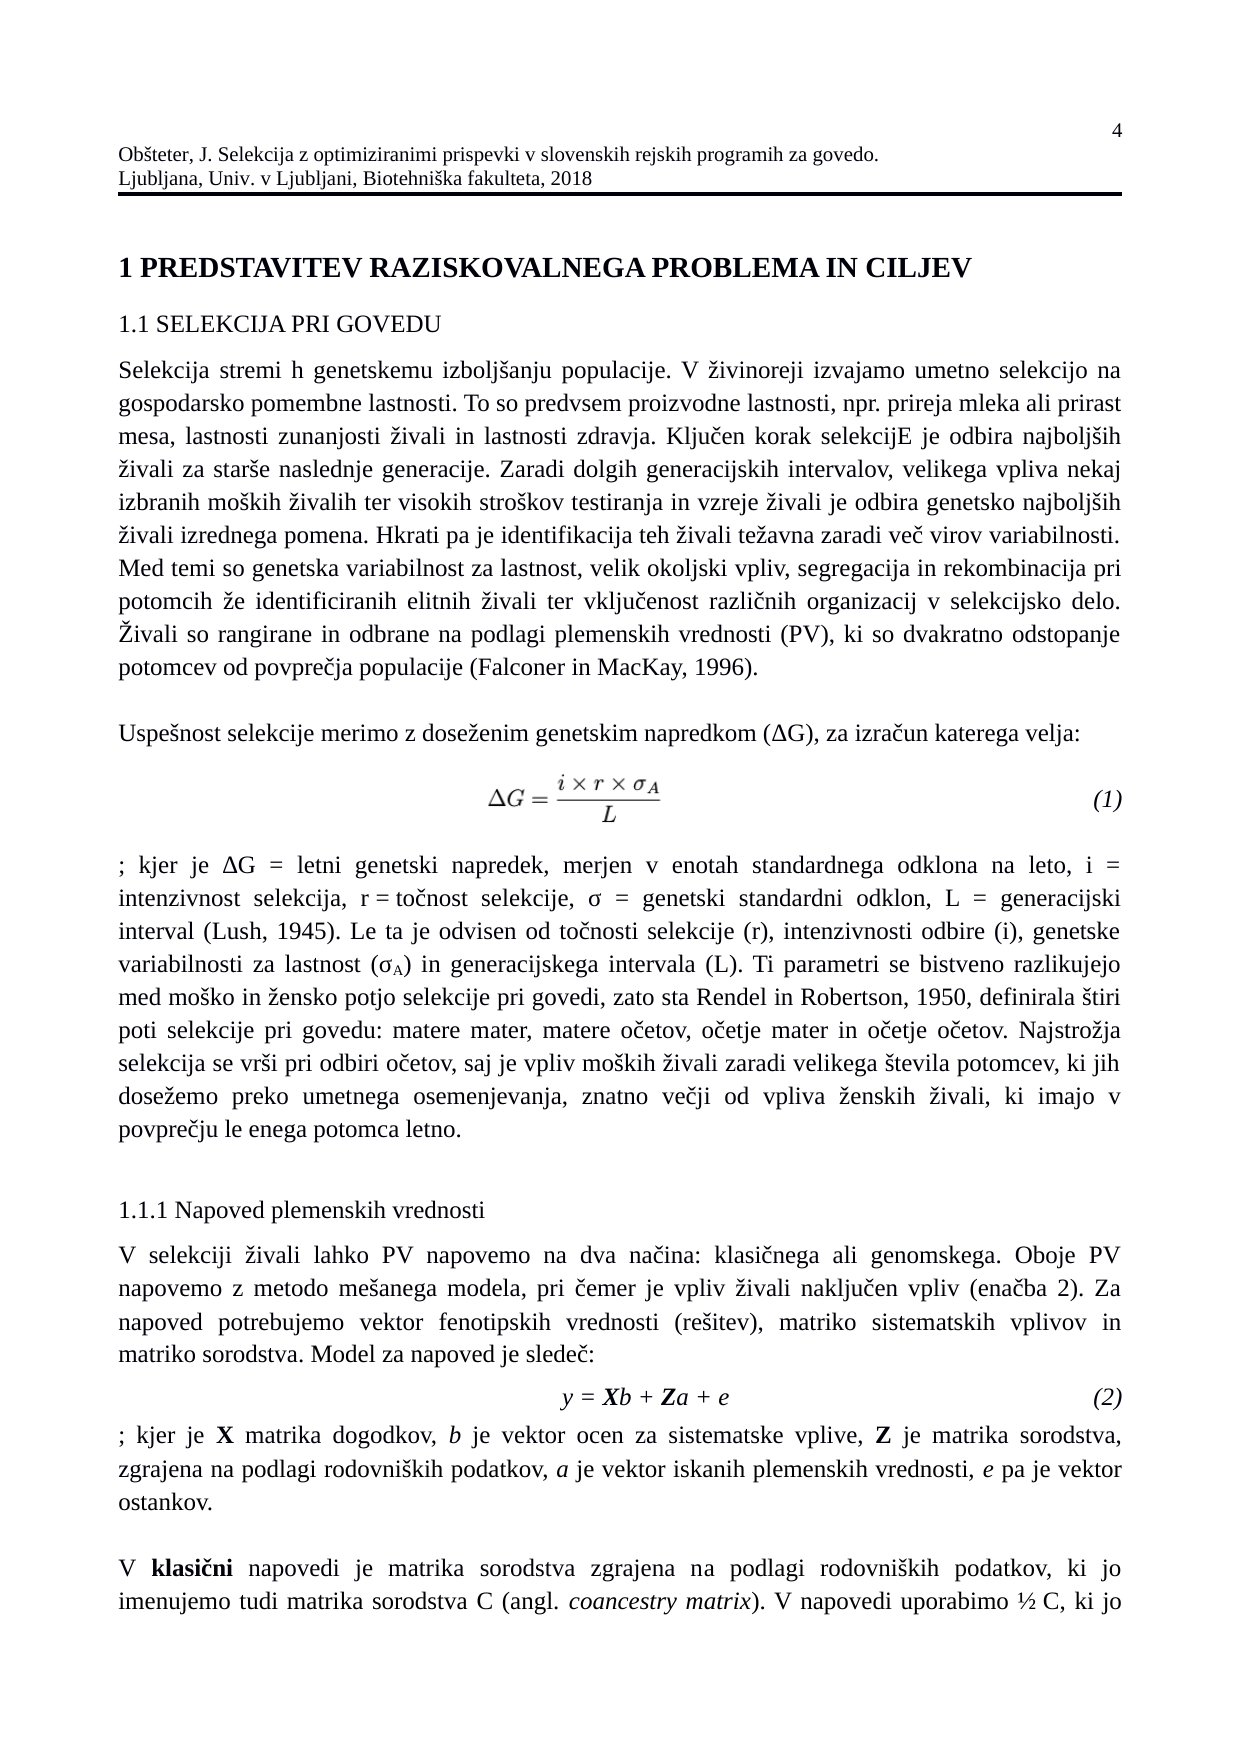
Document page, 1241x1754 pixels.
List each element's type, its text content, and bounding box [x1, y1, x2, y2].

text y = Xb + Za + e (2) [118, 1382, 1122, 1410]
picture [479, 757, 684, 837]
subtitle 1.1.1 Napoved plemenskih vrednosti [118, 1195, 1122, 1224]
text ; kjer je X matrika dogodkov, b je vektor ocen za sistematske vplive, Z je matrika sorodstva, zgrajena na podlagi rodovniških podatkov, a je vektor iskanih plemenskih vrednosti, e pa je vektor ostankov. [118, 1421, 1122, 1515]
subtitle 1 predstavitev raziskovalnega problema in ciljev [118, 250, 1122, 283]
text [118, 784, 479, 813]
text (1) [684, 784, 1122, 813]
text V selekciji živali lahko PV napovemo na dva načina: klasičnega ali genomskega. Oboje PV napovemo z metodo mešanega modela, pri čemer je vpliv živali naključen vpliv (enačba 2). Za napoved potrebujemo vektor fenotipskih vrednosti (rešitev), matriko sistematskih vplivov in matriko sorodstva. Model za napoved je sledeč: [118, 1241, 1122, 1368]
text Selekcija stremi h genetskemu izboljšanju populacije. V živinoreji izvajamo umetno selekcijo na gospodarsko pomembne lastnosti. To so predvsem proizvodne lastnosti, npr. prireja mleka ali prirast mesa, lastnosti zunanjosti živali in lastnosti zdravja. Ključen korak selekcijE je odbira najboljših živali za starše naslednje generacije. Zaradi dolgih generacijskih intervalov, velikega vpliva nekaj izbranih moških živalih ter visokih stroškov testiranja in vzreje živali je odbira genetsko najboljših živali izrednega pomena. Hkrati pa je identifikacija teh živali težavna zaradi več virov variabilnosti. Med temi so genetska variabilnost za lastnost, velik okoljski vpliv, segregacija in rekombinacija pri potomcih že identificiranih elitnih živali ter vključenost različnih organizacij v selekcijsko delo. Živali so rangirane in odbrane na podlagi plemenskih vrednosti (PV), ki so dvakratno odstopanje potomcev od povprečja populacije (Falconer in MacKay, 1996). [118, 355, 1122, 681]
text ; kjer je ∆G = letni genetski napredek, merjen v enotah standardnega odklona na leto, i = intenzivnost selekcija, r = točnost selekcije, σ = genetski standardni odklon, L = generacijski interval (Lush, 1945). Le ta je odvisen od točnosti selekcije (r), intenzivnosti odbire (i), genetske variabilnosti za lastnost (σA) in generacijskega intervala (L). Ti parametri se bistveno razlikujejo med moško in žensko potjo selekcije pri govedi, zato sta Rendel in Robertson, 1950, definirala štiri poti selekcije pri govedu: matere mater, matere očetov, očetje mater in očetje očetov. Najstrožja selekcija se vrši pri odbiri očetov, saj je vpliv moških živali zaradi velikega števila potomcev, ki jih dosežemo preko umetnega osemenjevanja, znatno večji od vpliva ženskih živali, ki imajo v povprečju le enega potomca letno. [118, 850, 1122, 1143]
subtitle 1.1 SELEKCIJA PRI GOVEDU [118, 309, 1122, 338]
text V klasični napovedi je matrika sorodstva zgrajena na podlagi rodovniških podatkov, ki jo imenujemo tudi matrika sorodstva C (angl. coancestry matrix). V napovedi uporabimo ½ C, ki jo [118, 1553, 1122, 1614]
text Uspešnost selekcije merimo z doseženim genetskim napredkom (ΔG), za izračun katerega velja: [118, 718, 1122, 747]
